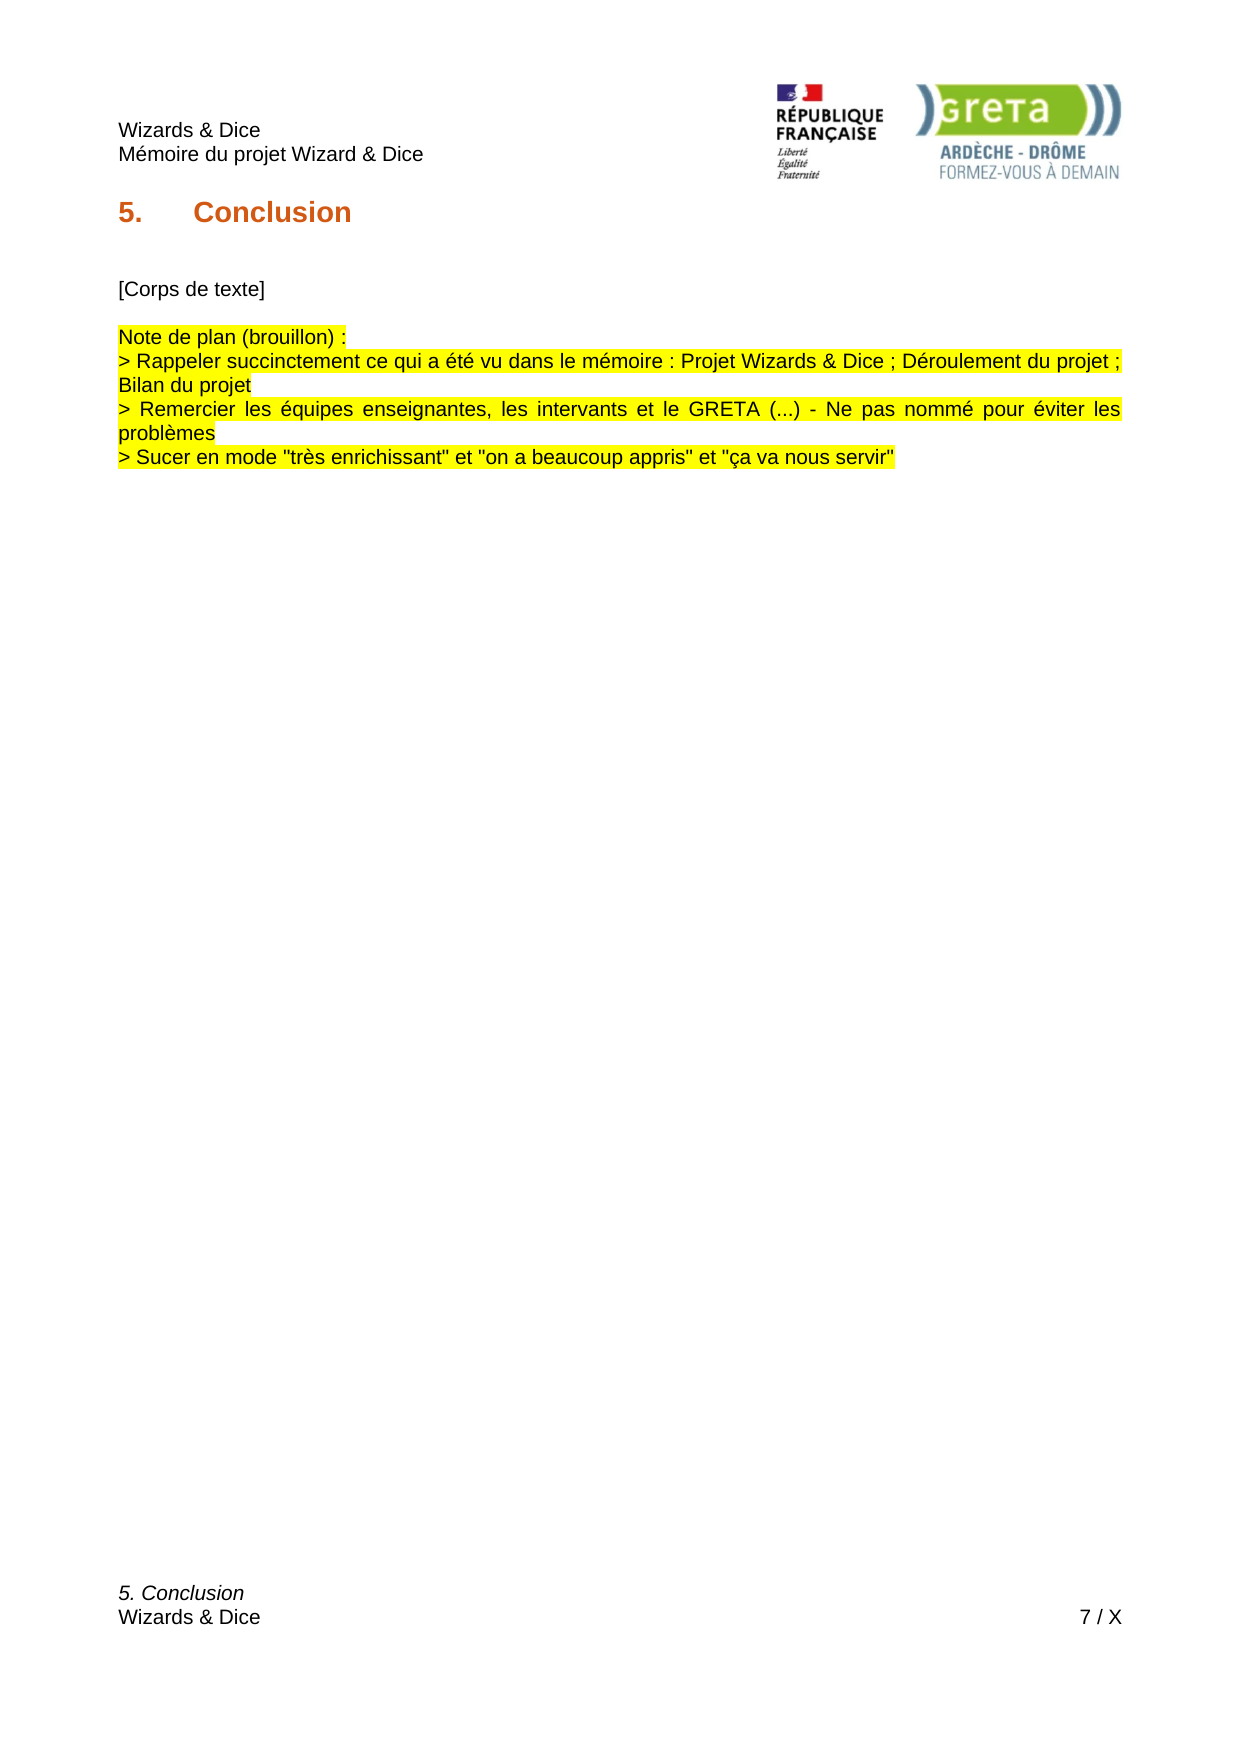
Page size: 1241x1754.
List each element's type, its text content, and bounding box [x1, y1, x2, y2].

picture [776, 82, 1124, 182]
text > Sucer en mode "très enrichissant" et "on a beaucoup appris" et "ça va nous servir" [118, 445, 1122, 469]
text Note de plan (brouillon) : [118, 325, 1122, 349]
text > Rappeler succinctement ce qui a été vu dans le mémoire : Projet Wizards & Dice ; Déroulement du projet ; Bilan du projet [118, 349, 1122, 397]
text [Corps de texte] [118, 277, 1122, 301]
subtitle Conclusion [118, 196, 1122, 229]
text > Remercier les équipes enseignantes, les intervants et le GRETA (...) - Ne pas nommé pour éviter les problèmes [118, 397, 1122, 445]
